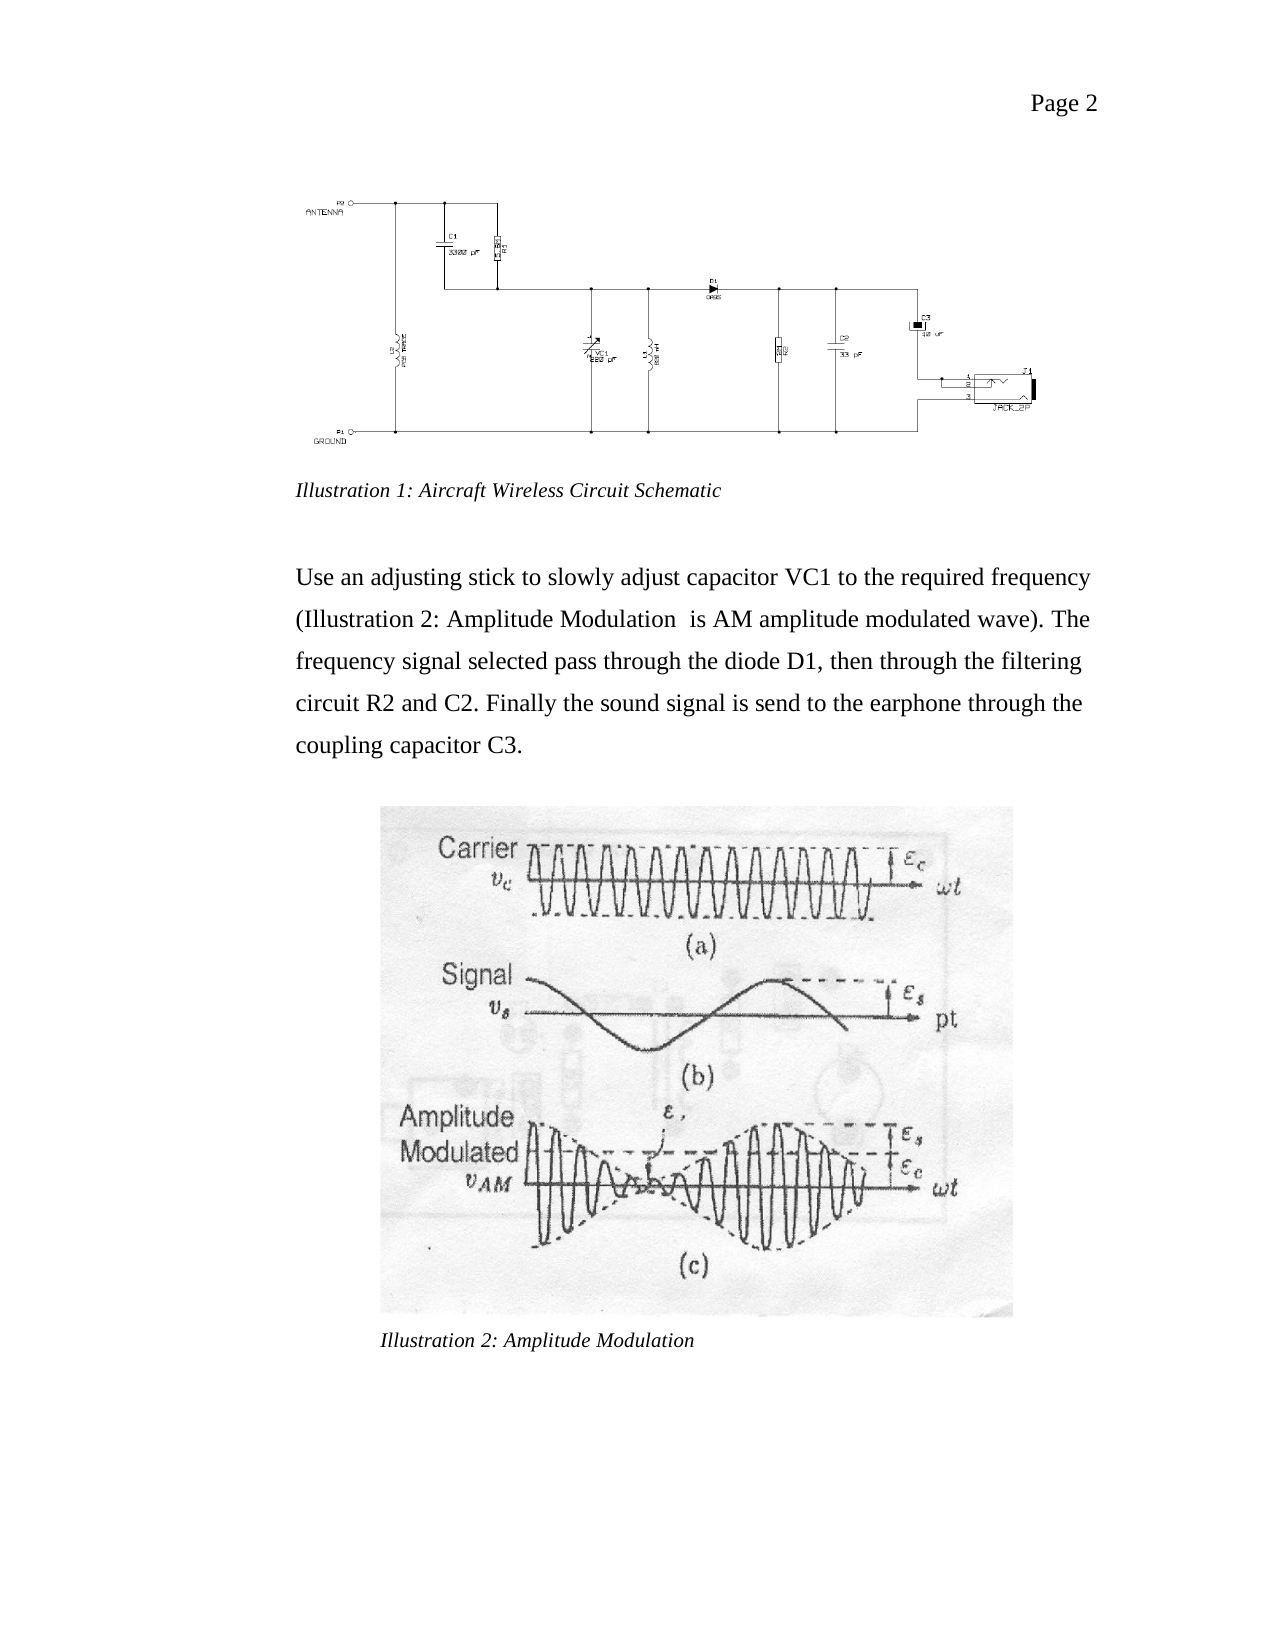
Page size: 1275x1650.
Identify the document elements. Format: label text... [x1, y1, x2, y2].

text Use an adjusting stick to slowly adjust capacitor VC1 to the required frequency (Illustration 2: Amplitude Modulation is AM amplitude modulated wave). The frequency signal selected pass through the diode D1, then through the filtering circuit R2 and C2. Finally the sound signal is send to the earphone through the coupling capacitor C3. [295, 563, 1098, 759]
text Illustration 2: Amplitude Modulation [380, 1318, 1013, 1352]
picture [380, 806, 1014, 1318]
picture [295, 175, 1054, 468]
text Illustration 1: Aircraft Wireless Circuit Schematic [295, 468, 1054, 502]
